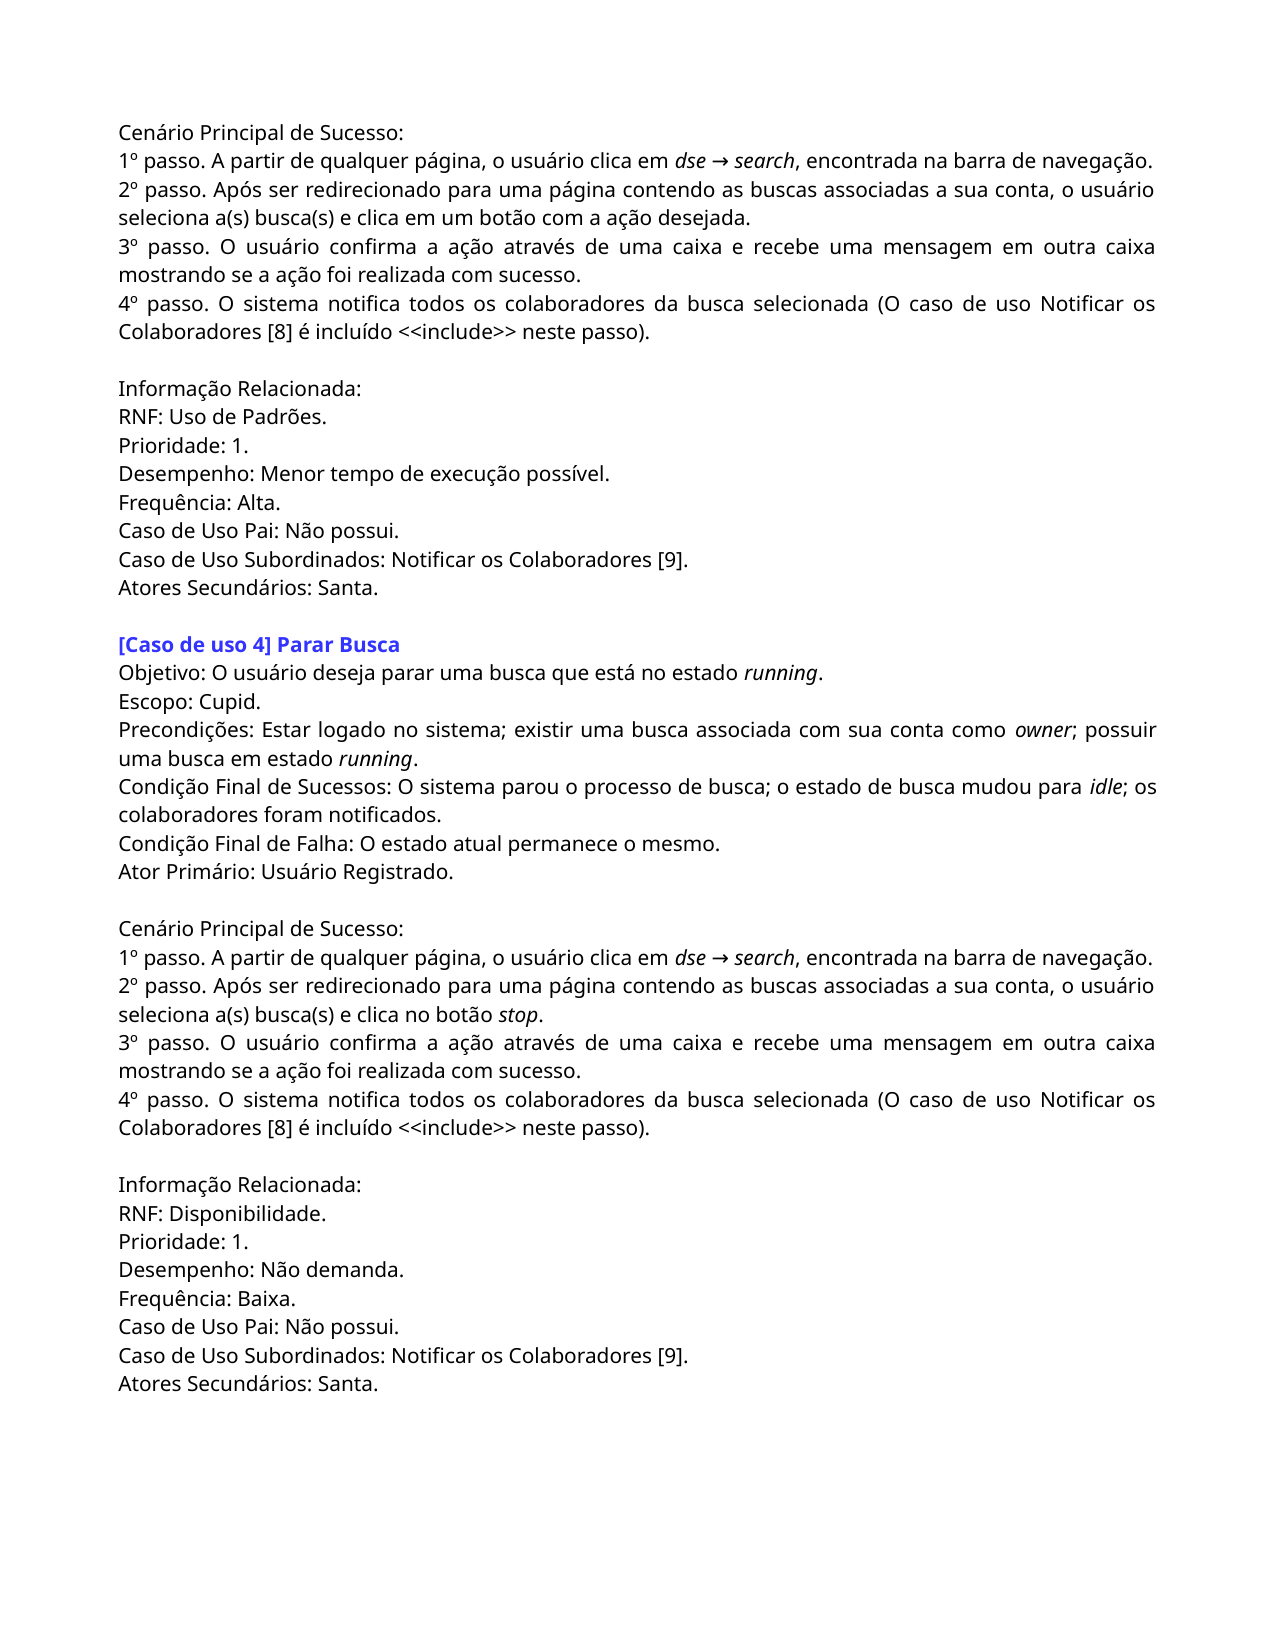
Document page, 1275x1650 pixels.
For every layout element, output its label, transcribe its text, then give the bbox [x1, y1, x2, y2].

text RNF: Disponibilidade. [118, 1199, 1157, 1227]
text 3º passo. O usuário confirma a ação através de uma caixa e recebe uma mensagem em outra caixa mostrando se a ação foi realizada com sucesso. [118, 232, 1157, 289]
text 1º passo. A partir de qualquer página, o usuário clica em dse → search, encontrada na barra de navegação. [118, 943, 1157, 971]
text Frequência: Baixa. [118, 1284, 1157, 1312]
text 1º passo. A partir de qualquer página, o usuário clica em dse → search, encontrada na barra de navegação. [118, 147, 1157, 175]
text Prioridade: 1. [118, 431, 1157, 459]
text [Caso de uso 4] Parar Busca [118, 630, 1157, 658]
text Objetivo: O usuário deseja parar uma busca que está no estado running. [118, 658, 1157, 687]
text 3º passo. O usuário confirma a ação através de uma caixa e recebe uma mensagem em outra caixa mostrando se a ação foi realizada com sucesso. [118, 1028, 1157, 1085]
text Frequência: Alta. [118, 488, 1157, 516]
text Condição Final de Sucessos: O sistema parou o processo de busca; o estado de busca mudou para idle; os colaboradores foram notificados. [118, 772, 1157, 829]
text Condição Final de Falha: O estado atual permanece o mesmo. [118, 829, 1157, 857]
text Desempenho: Menor tempo de execução possível. [118, 459, 1157, 488]
text Atores Secundários: Santa. [118, 573, 1157, 602]
text Caso de Uso Subordinados: Notificar os Colaboradores [9]. [118, 545, 1157, 573]
text Cenário Principal de Sucesso: [118, 914, 1157, 943]
text 2º passo. Após ser redirecionado para uma página contendo as buscas associadas a sua conta, o usuário seleciona a(s) busca(s) e clica no botão stop. [118, 971, 1157, 1028]
text Desempenho: Não demanda. [118, 1256, 1157, 1284]
text Cenário Principal de Sucesso: [118, 118, 1157, 147]
text 4º passo. O sistema notifica todos os colaboradores da busca selecionada (O caso de uso Notificar os Colaboradores [8] é incluído <<include>> neste passo). [118, 1085, 1157, 1142]
text Ator Primário: Usuário Registrado. [118, 857, 1157, 886]
text Caso de Uso Pai: Não possui. [118, 1312, 1157, 1341]
text 4º passo. O sistema notifica todos os colaboradores da busca selecionada (O caso de uso Notificar os Colaboradores [8] é incluído <<include>> neste passo). [118, 289, 1157, 346]
text 2º passo. Após ser redirecionado para uma página contendo as buscas associadas a sua conta, o usuário seleciona a(s) busca(s) e clica em um botão com a ação desejada. [118, 175, 1157, 232]
text Atores Secundários: Santa. [118, 1369, 1157, 1398]
text Caso de Uso Pai: Não possui. [118, 516, 1157, 545]
text Escopo: Cupid. [118, 687, 1157, 715]
text Caso de Uso Subordinados: Notificar os Colaboradores [9]. [118, 1341, 1157, 1369]
text Prioridade: 1. [118, 1227, 1157, 1256]
text Informação Relacionada: [118, 374, 1157, 402]
text RNF: Uso de Padrões. [118, 402, 1157, 431]
text Precondições: Estar logado no sistema; existir uma busca associada com sua conta como owner; possuir uma busca em estado running. [118, 715, 1157, 772]
text Informação Relacionada: [118, 1170, 1157, 1199]
